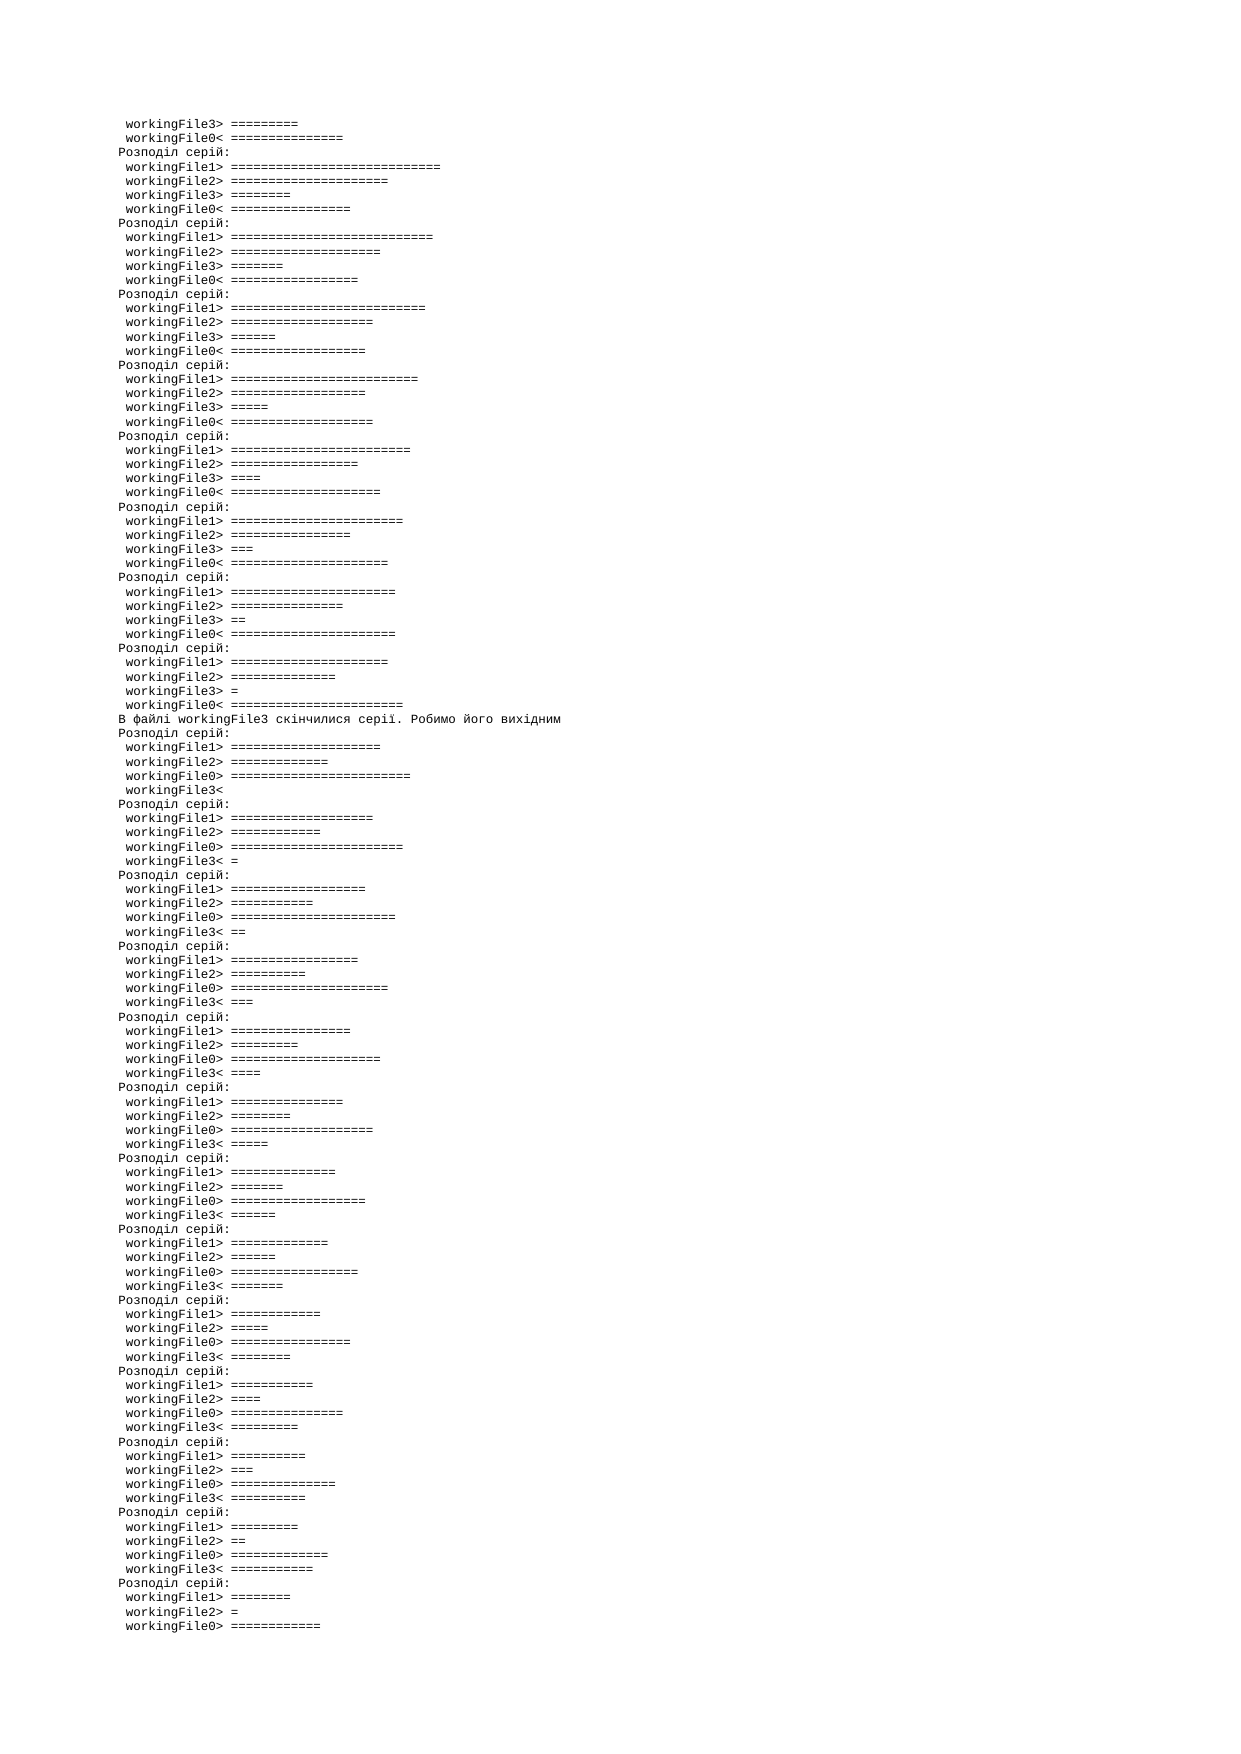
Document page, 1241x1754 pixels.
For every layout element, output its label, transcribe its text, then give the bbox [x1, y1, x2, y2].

text Розподіл серій: [118, 1577, 1122, 1591]
text workingFile2> ================= [118, 458, 1122, 472]
text workingFile2> ========= [118, 1039, 1122, 1053]
text Розподіл серій: [118, 1294, 1122, 1308]
text workingFile2> ============ [118, 826, 1122, 841]
text workingFile2> = [118, 1606, 1122, 1620]
text workingFile3> ====== [118, 331, 1122, 345]
text workingFile1> ================= [118, 954, 1122, 968]
text Розподіл серій: [118, 1436, 1122, 1450]
text Розподіл серій: [118, 1223, 1122, 1237]
text workingFile1> ======================== [118, 444, 1122, 458]
text workingFile0> ============== [118, 1478, 1122, 1492]
text workingFile3< === [118, 996, 1122, 1011]
text workingFile0> ======================== [118, 770, 1122, 784]
text workingFile2> ==== [118, 1393, 1122, 1407]
text workingFile3< = [118, 855, 1122, 869]
text Розподіл серій: [118, 571, 1122, 586]
text workingFile3< ====== [118, 1209, 1122, 1223]
text workingFile3< == [118, 926, 1122, 940]
text workingFile3< ========= [118, 1421, 1122, 1436]
text workingFile3> ==== [118, 472, 1122, 486]
text workingFile1> ========= [118, 1521, 1122, 1535]
text workingFile0> ============ [118, 1620, 1122, 1634]
text Розподіл серій: [118, 642, 1122, 656]
text workingFile2> ==================== [118, 246, 1122, 260]
text workingFile3> ======= [118, 260, 1122, 274]
text workingFile0< =============== [118, 132, 1122, 146]
text Розподіл серій: [118, 1365, 1122, 1379]
text workingFile2> ================== [118, 387, 1122, 401]
text workingFile3> ======== [118, 189, 1122, 203]
text workingFile0> =================== [118, 1124, 1122, 1138]
text workingFile2> ====== [118, 1251, 1122, 1266]
text workingFile0< ================= [118, 274, 1122, 288]
text В файлі workingFile3 скінчилися серії. Робимо його вихідним [118, 713, 1122, 727]
text workingFile1> ========================= [118, 373, 1122, 387]
text workingFile3< ======== [118, 1351, 1122, 1365]
text Розподіл серій: [118, 1011, 1122, 1025]
text workingFile1> ================== [118, 883, 1122, 897]
text workingFile3> === [118, 543, 1122, 557]
text Розподіл серій: [118, 727, 1122, 741]
text Розподіл серій: [118, 430, 1122, 444]
text workingFile1> ============ [118, 1308, 1122, 1322]
text Розподіл серій: [118, 1506, 1122, 1521]
text Розподіл серій: [118, 940, 1122, 954]
text workingFile2> ========== [118, 968, 1122, 982]
text workingFile2> == [118, 1535, 1122, 1549]
text workingFile1> ====================== [118, 586, 1122, 600]
text workingFile0> ================ [118, 1336, 1122, 1351]
text workingFile0< ==================== [118, 486, 1122, 501]
text Розподіл серій: [118, 288, 1122, 302]
text Розподіл серій: [118, 869, 1122, 883]
text workingFile1> ======================= [118, 515, 1122, 529]
text Розподіл серій: [118, 1152, 1122, 1166]
text workingFile3> ===== [118, 401, 1122, 416]
text workingFile1> ============= [118, 1237, 1122, 1251]
text workingFile1> =========== [118, 1379, 1122, 1393]
text workingFile1> ===================== [118, 656, 1122, 671]
text workingFile2> =========== [118, 897, 1122, 911]
text workingFile3> == [118, 614, 1122, 628]
text workingFile1> ================ [118, 1025, 1122, 1039]
text workingFile0> ======================= [118, 841, 1122, 855]
text Розподіл серій: [118, 217, 1122, 231]
text workingFile0> ====================== [118, 911, 1122, 926]
text workingFile1> ========================== [118, 302, 1122, 316]
text workingFile2> =================== [118, 316, 1122, 331]
text workingFile2> ======= [118, 1181, 1122, 1195]
text workingFile2> ============== [118, 671, 1122, 685]
text workingFile0< ================== [118, 345, 1122, 359]
text workingFile3< ========== [118, 1492, 1122, 1506]
text workingFile2> ===================== [118, 175, 1122, 189]
text Розподіл серій: [118, 359, 1122, 373]
text workingFile0< ====================== [118, 628, 1122, 642]
text workingFile0< ===================== [118, 557, 1122, 571]
text workingFile3< ===== [118, 1138, 1122, 1152]
text workingFile0> =============== [118, 1407, 1122, 1421]
text workingFile0< =================== [118, 416, 1122, 430]
text workingFile3> ========= [118, 118, 1122, 132]
text workingFile1> ============== [118, 1166, 1122, 1181]
text workingFile1> ======== [118, 1591, 1122, 1606]
text workingFile0> ================== [118, 1195, 1122, 1209]
text workingFile2> ================ [118, 529, 1122, 543]
text Розподіл серій: [118, 798, 1122, 812]
text workingFile2> ======== [118, 1110, 1122, 1124]
text Розподіл серій: [118, 1081, 1122, 1096]
text workingFile1> =========================== [118, 231, 1122, 246]
text Розподіл серій: [118, 146, 1122, 161]
text workingFile3< =========== [118, 1563, 1122, 1577]
text workingFile1> =============== [118, 1096, 1122, 1110]
text workingFile0> ============= [118, 1549, 1122, 1563]
text workingFile2> === [118, 1464, 1122, 1478]
text workingFile1> ============================ [118, 161, 1122, 175]
text workingFile3< ======= [118, 1280, 1122, 1294]
text workingFile0< ================ [118, 203, 1122, 217]
text workingFile3< [118, 784, 1122, 798]
text workingFile1> ==================== [118, 741, 1122, 756]
text workingFile0> ================= [118, 1266, 1122, 1280]
text workingFile2> =============== [118, 600, 1122, 614]
text workingFile2> ============= [118, 756, 1122, 770]
text workingFile0> ===================== [118, 982, 1122, 996]
text workingFile3< ==== [118, 1067, 1122, 1081]
text workingFile1> ========== [118, 1450, 1122, 1464]
text workingFile0> ==================== [118, 1053, 1122, 1067]
text workingFile0< ======================= [118, 699, 1122, 713]
text workingFile3> = [118, 685, 1122, 699]
text Розподіл серій: [118, 501, 1122, 515]
text workingFile1> =================== [118, 812, 1122, 826]
text workingFile2> ===== [118, 1322, 1122, 1336]
